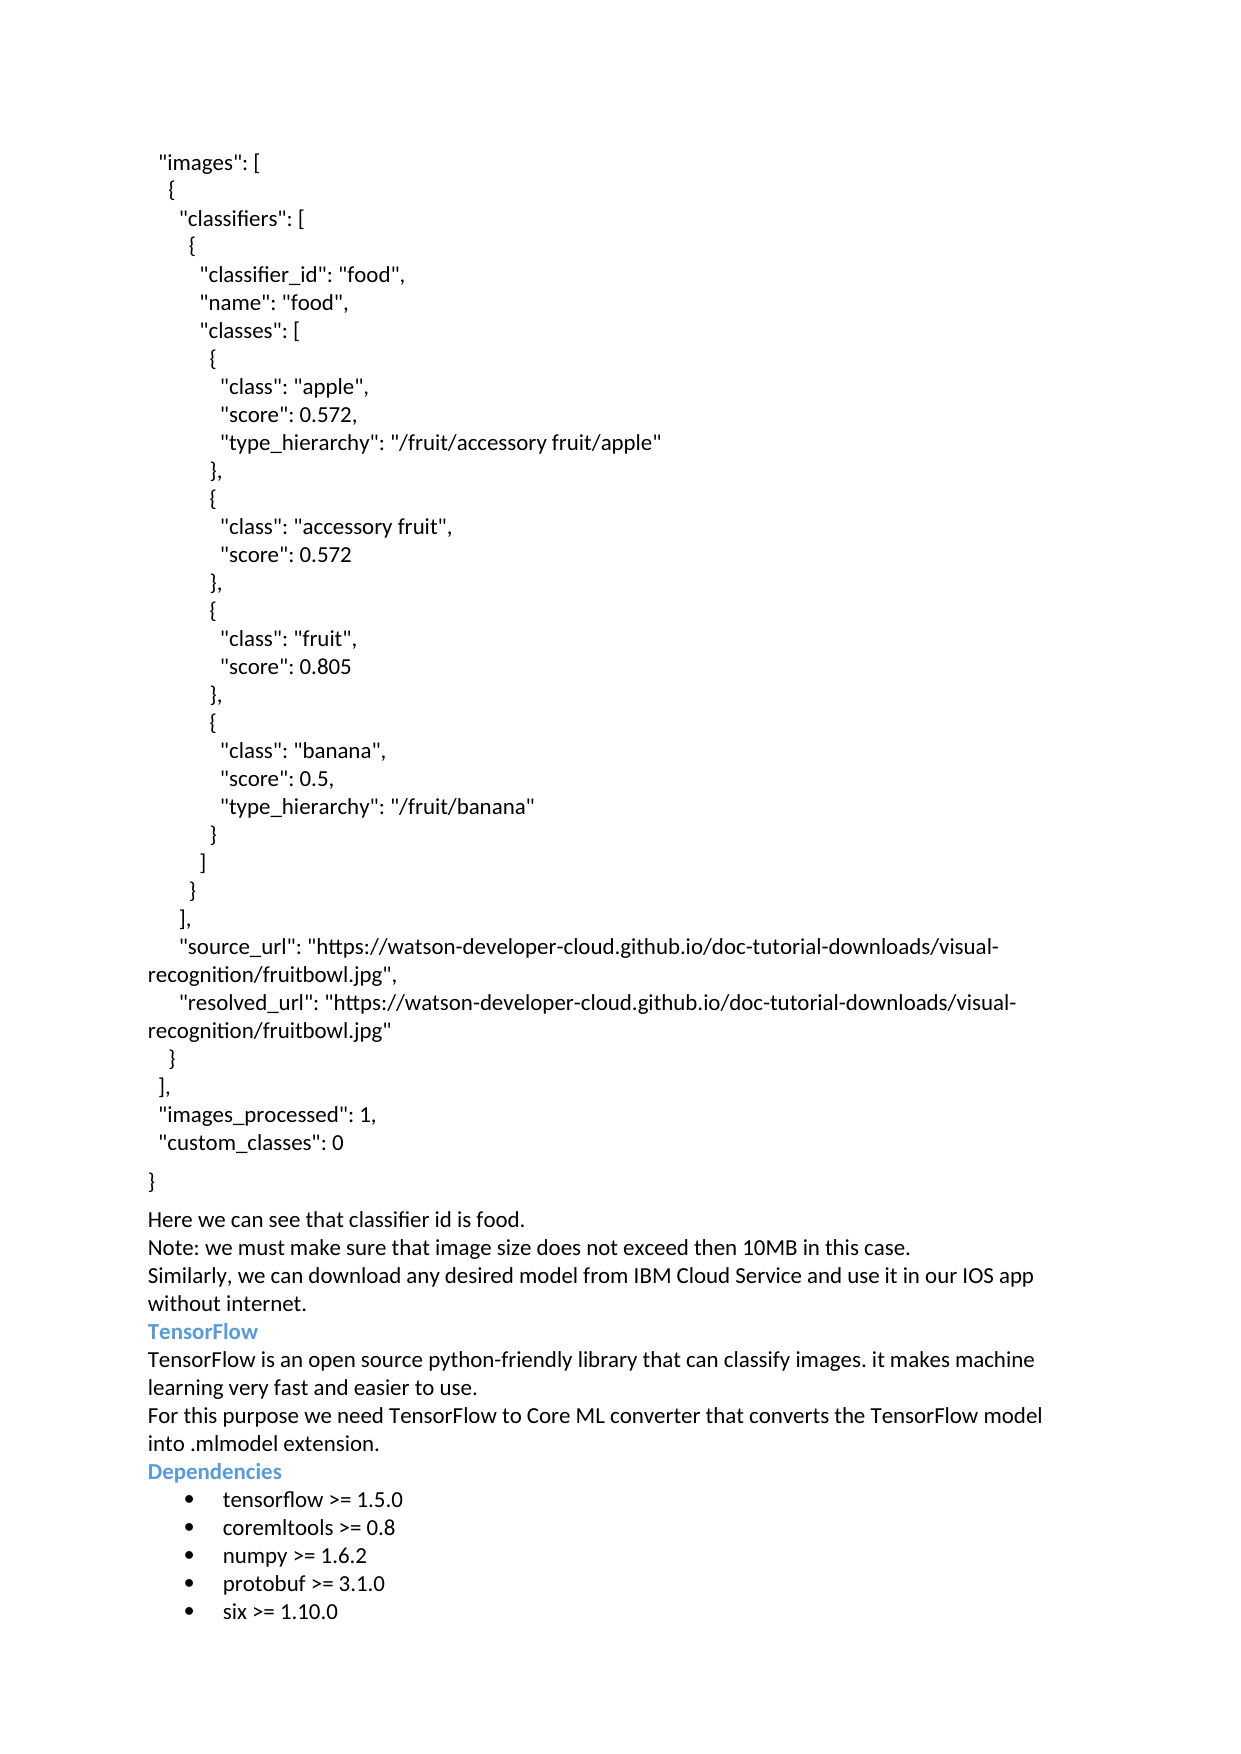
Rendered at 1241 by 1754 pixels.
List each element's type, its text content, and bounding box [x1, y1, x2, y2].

text }, [148, 568, 1093, 596]
text ], [148, 1072, 1093, 1100]
text }, [148, 680, 1093, 708]
text "class": "accessory fruit", [148, 512, 1093, 540]
text "name": "food", [148, 288, 1093, 316]
text } [148, 1044, 1093, 1072]
text TensorFlow [148, 1317, 1093, 1345]
text } [148, 1167, 1093, 1195]
list protobuf >= 3.1.0 [185, 1569, 1093, 1597]
text "images_processed": 1, [148, 1100, 1093, 1128]
list tensorflow >= 1.5.0 [185, 1485, 1093, 1513]
text "class": "fruit", [148, 624, 1093, 652]
list numpy >= 1.6.2 [185, 1541, 1093, 1569]
text "classes": [ [148, 316, 1093, 344]
text Similarly, we can download any desired model from IBM Cloud Service and use it in our IOS app without internet. [148, 1261, 1093, 1317]
text { [148, 484, 1093, 512]
text { [148, 596, 1093, 624]
text "classifiers": [ [148, 204, 1093, 232]
text "source_url": "https://watson-developer-cloud.github.io/doc-tutorial-downloads/visual-recognition/fruitbowl.jpg", [148, 932, 1093, 988]
text "score": 0.5, [148, 764, 1093, 792]
text Note: we must make sure that image size does not exceed then 10MB in this case. [148, 1233, 1093, 1261]
text "classifier_id": "food", [148, 260, 1093, 288]
text "resolved_url": "https://watson-developer-cloud.github.io/doc-tutorial-downloads/visual-recognition/fruitbowl.jpg" [148, 988, 1093, 1044]
text "score": 0.572, [148, 400, 1093, 428]
text { [148, 708, 1093, 736]
text } [148, 876, 1093, 904]
text "type_hierarchy": "/fruit/banana" [148, 792, 1093, 820]
text For this purpose we need TensorFlow to Core ML converter that converts the TensorFlow model into .mlmodel extension. [148, 1401, 1093, 1457]
text "class": "banana", [148, 736, 1093, 764]
text "score": 0.805 [148, 652, 1093, 680]
text Here we can see that classifier id is food. [148, 1205, 1093, 1233]
text }, [148, 456, 1093, 484]
text "type_hierarchy": "/fruit/accessory fruit/apple" [148, 428, 1093, 456]
text TensorFlow is an open source python-friendly library that can classify images. it makes machine learning very fast and easier to use. [148, 1345, 1093, 1401]
text } [148, 820, 1093, 848]
text "class": "apple", [148, 372, 1093, 400]
text ], [148, 904, 1093, 932]
text "images": [ [148, 148, 1093, 176]
text { [148, 232, 1093, 260]
text "custom_classes": 0 [148, 1128, 1093, 1156]
text { [148, 176, 1093, 204]
text { [148, 344, 1093, 372]
text Dependencies [148, 1457, 1093, 1485]
list coremltools >= 0.8 [185, 1513, 1093, 1541]
text ] [148, 848, 1093, 876]
text "score": 0.572 [148, 540, 1093, 568]
list six >= 1.10.0 [185, 1597, 1093, 1626]
